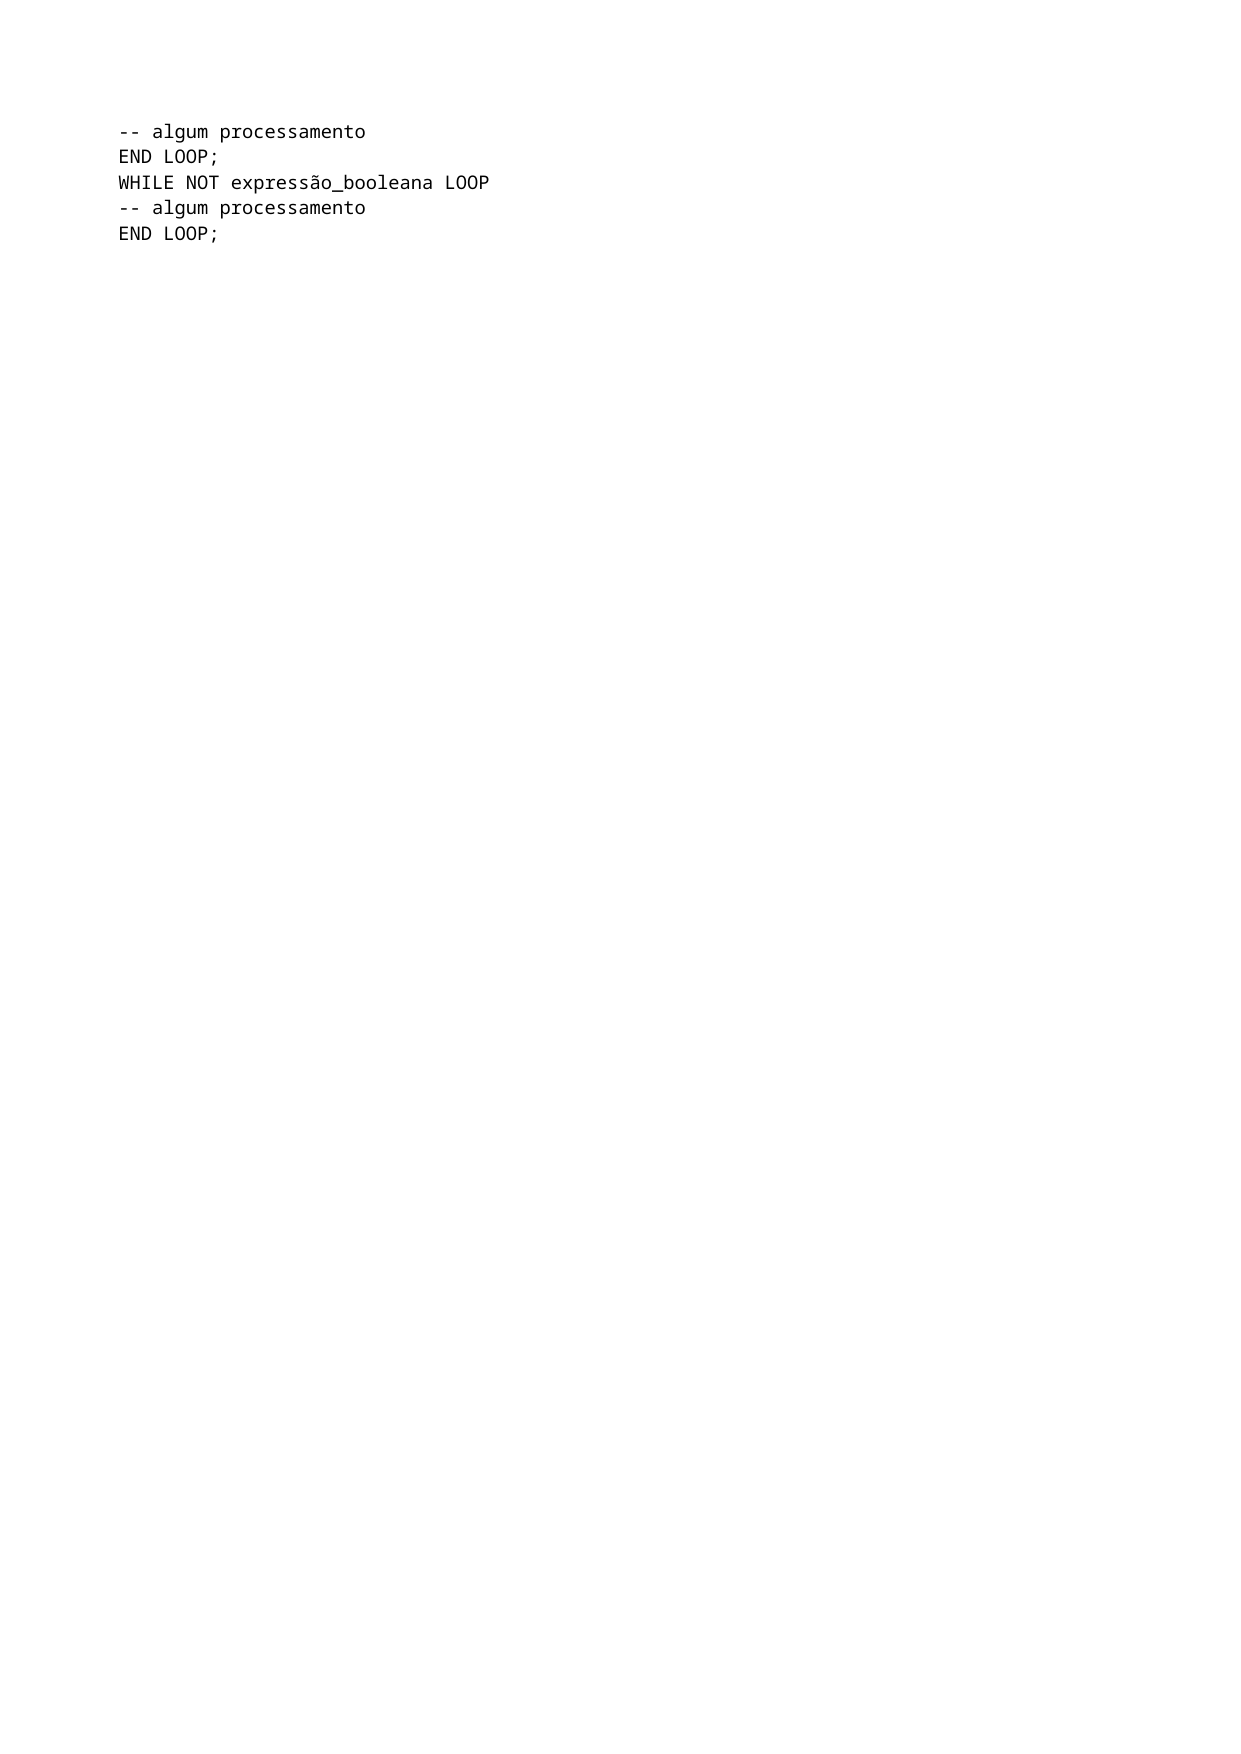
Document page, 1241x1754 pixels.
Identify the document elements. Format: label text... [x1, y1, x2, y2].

text END LOOP; [118, 220, 1122, 246]
text END LOOP; [118, 144, 1122, 169]
text -- algum processamento [118, 195, 1122, 220]
text WHILE NOT expressão_booleana LOOP [118, 169, 1122, 195]
text -- algum processamento [118, 118, 1122, 144]
